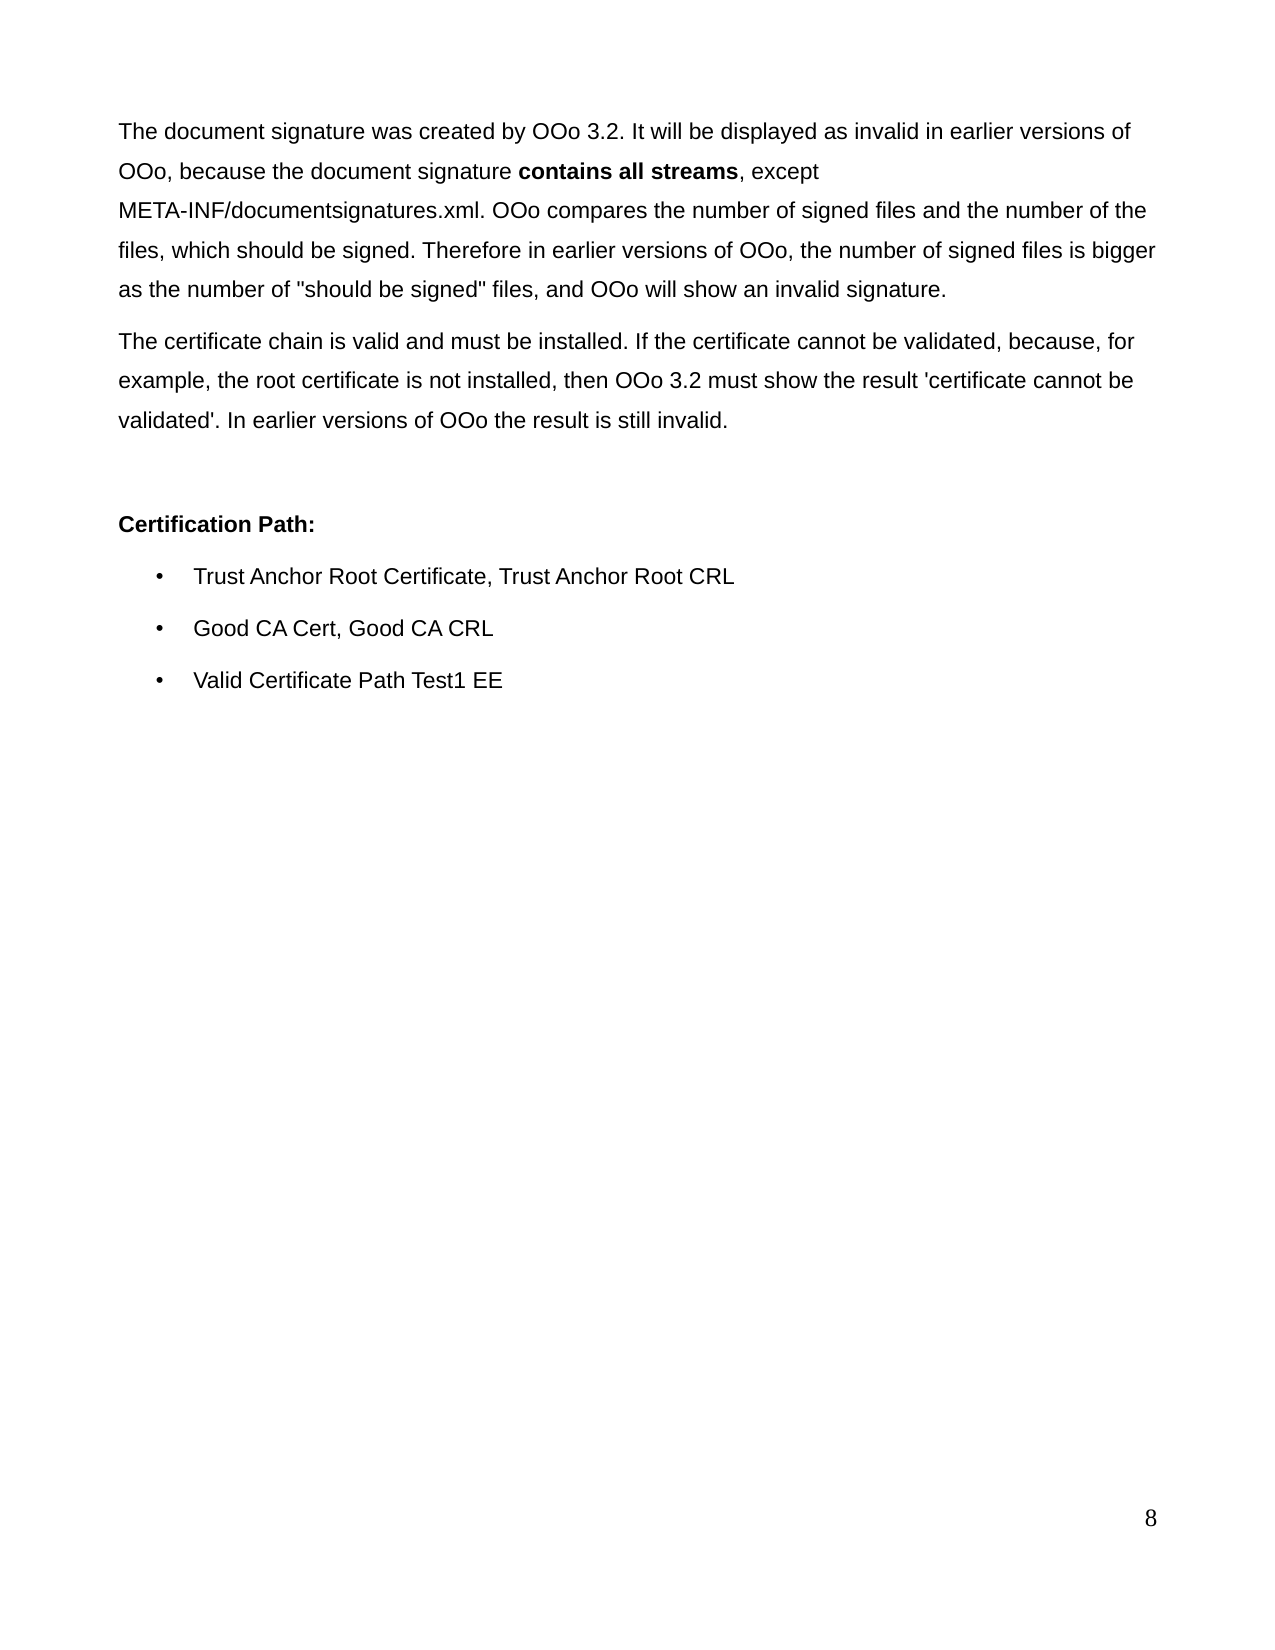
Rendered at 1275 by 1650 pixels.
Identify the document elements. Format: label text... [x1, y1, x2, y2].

text The document signature was created by OOo 3.2. It will be displayed as invalid in earlier versions of OOo, because the document signature contains all streams, except META-INF/documentsignatures.xml. OOo compares the number of signed files and the number of the files, which should be signed. Therefore in earlier versions of OOo, the number of signed files is bigger as the number of "should be signed" files, and OOo will show an invalid signature. [118, 118, 1157, 302]
text The certificate chain is valid and must be installed. If the certificate cannot be validated, because, for example, the root certificate is not installed, then OOo 3.2 must show the result 'certificate cannot be validated'. In earlier versions of OOo the result is still invalid. [118, 328, 1157, 433]
list Valid Certificate Path Test1 EE [156, 667, 1157, 693]
text Certification Path: [118, 511, 1157, 537]
list Trust Anchor Root Certificate, Trust Anchor Root CRL [156, 563, 1157, 589]
list Good CA Cert, Good CA CRL [156, 615, 1157, 641]
